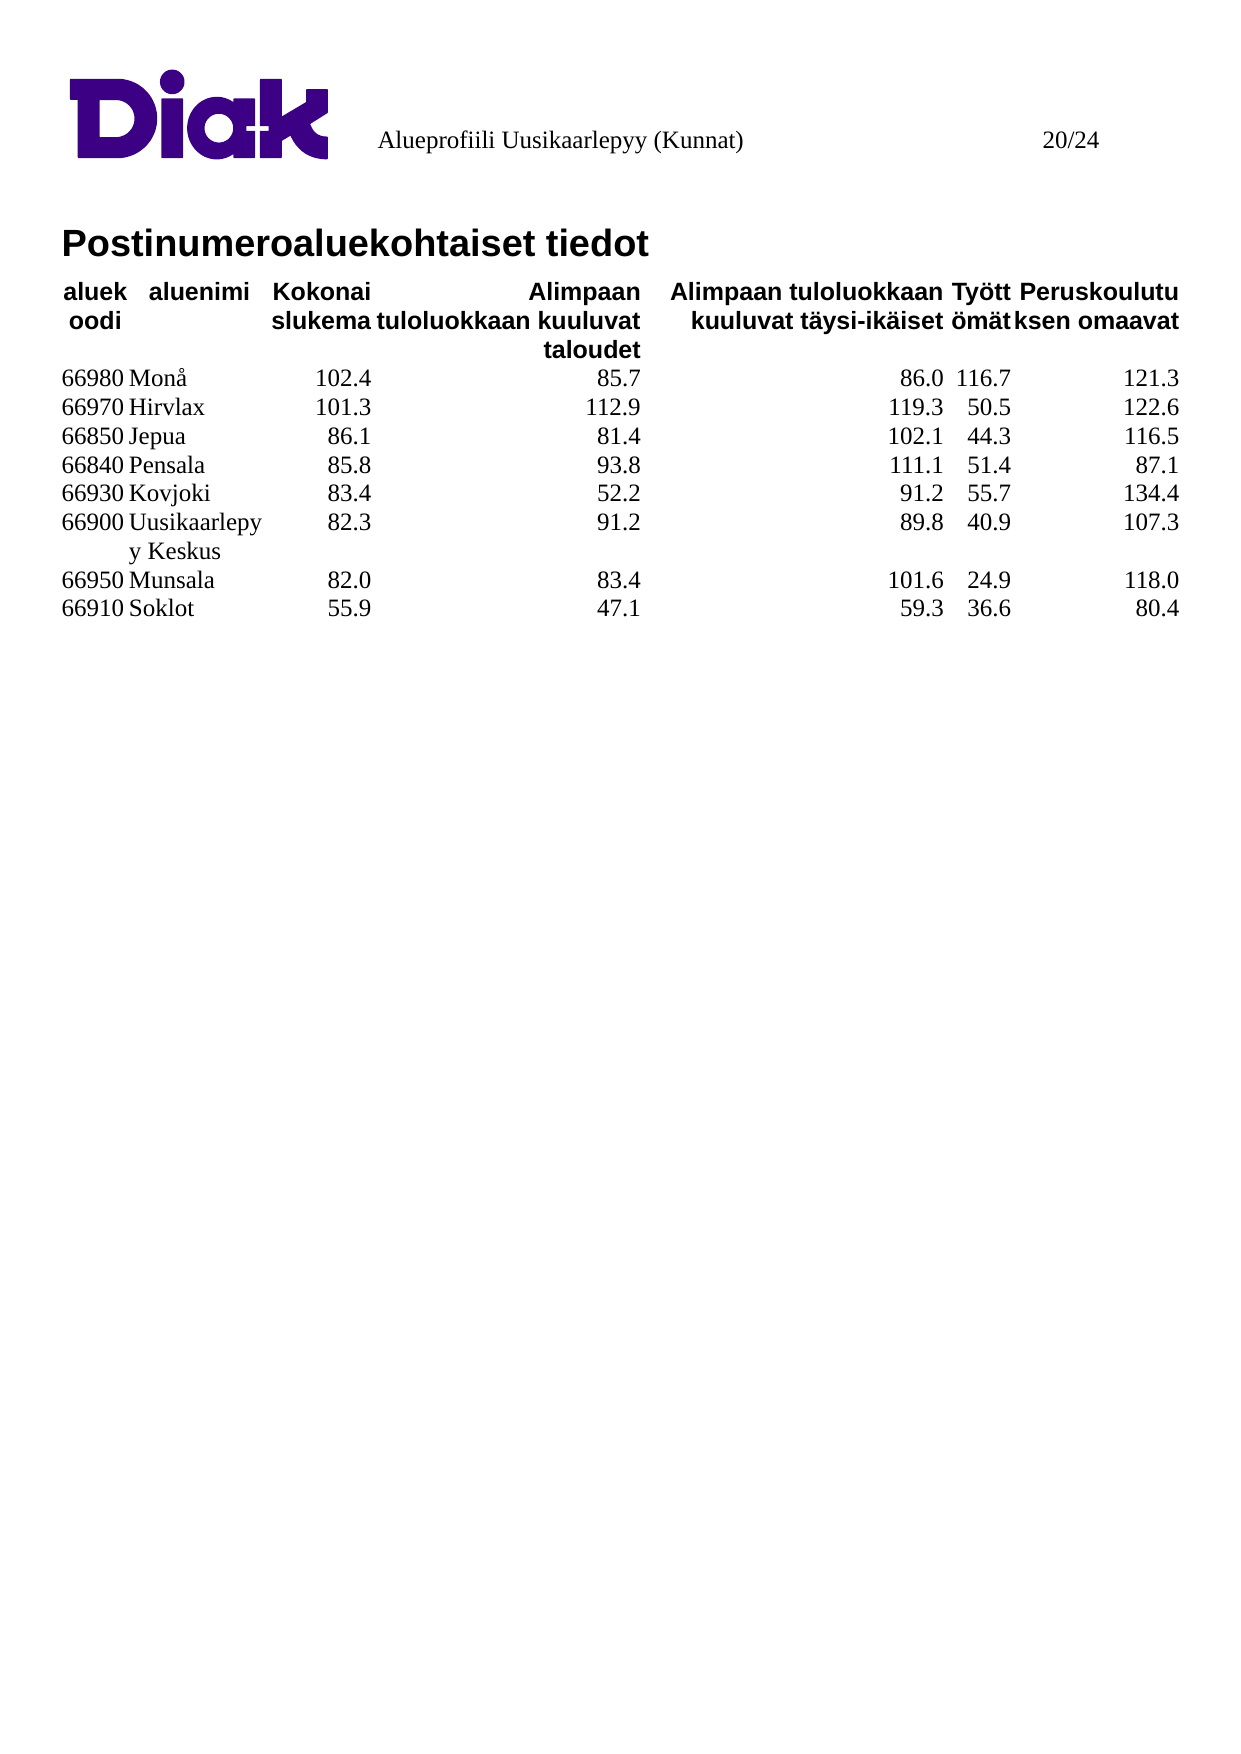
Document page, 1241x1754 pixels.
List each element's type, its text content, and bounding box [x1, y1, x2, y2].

table_cell 101.6 [640, 565, 943, 593]
table_header Alimpaan tuloluokkaan kuuluvat taloudet [371, 277, 640, 363]
table_header aluekoodi [61, 277, 129, 363]
table_cell 66900 [61, 507, 129, 565]
table_cell 55.9 [270, 594, 371, 622]
table_cell Uusikaarlepyy Keskus [129, 507, 270, 565]
table_header Kokonaislukema [270, 277, 371, 363]
table_cell 66970 [61, 392, 129, 421]
table_cell 86.0 [640, 364, 943, 392]
table_cell 85.7 [371, 364, 640, 392]
table_cell 102.4 [270, 364, 371, 392]
table_cell 66910 [61, 594, 129, 622]
table_cell 112.9 [371, 392, 640, 421]
table_header aluenimi [129, 277, 270, 363]
table_cell 82.0 [270, 565, 371, 593]
table_cell Kovjoki [129, 479, 270, 507]
table_cell 80.4 [1011, 594, 1179, 622]
table_cell 107.3 [1011, 507, 1179, 565]
table_cell 51.4 [943, 450, 1011, 478]
table_cell 83.4 [270, 479, 371, 507]
table_cell 66950 [61, 565, 129, 593]
table_cell 59.3 [640, 594, 943, 622]
table_cell 116.5 [1011, 421, 1179, 450]
table_cell 82.3 [270, 507, 371, 565]
subtitle Postinumeroaluekohtaiset tiedot [61, 221, 1179, 265]
table_header Työttömät [943, 277, 1011, 363]
table_cell 66850 [61, 421, 129, 450]
table_cell Jepua [129, 421, 270, 450]
table_cell 89.8 [640, 507, 943, 565]
table_cell 91.2 [640, 479, 943, 507]
table_cell 85.8 [270, 450, 371, 478]
table_cell Hirvlax [129, 392, 270, 421]
table_cell Monå [129, 364, 270, 392]
table_cell 47.1 [371, 594, 640, 622]
table_cell 66980 [61, 364, 129, 392]
table_cell Pensala [129, 450, 270, 478]
table_cell Munsala [129, 565, 270, 593]
table_cell 102.1 [640, 421, 943, 450]
table_cell 24.9 [943, 565, 1011, 593]
table_cell 40.9 [943, 507, 1011, 565]
table_cell 86.1 [270, 421, 371, 450]
table_cell 55.7 [943, 479, 1011, 507]
table_cell 81.4 [371, 421, 640, 450]
table_cell 121.3 [1011, 364, 1179, 392]
table_cell 111.1 [640, 450, 943, 478]
table_cell 52.2 [371, 479, 640, 507]
table_cell 93.8 [371, 450, 640, 478]
table_cell 66840 [61, 450, 129, 478]
table_cell 122.6 [1011, 392, 1179, 421]
table_cell 118.0 [1011, 565, 1179, 593]
table_cell 66930 [61, 479, 129, 507]
table_header Peruskoulutuksen omaavat [1011, 277, 1179, 363]
table_cell 101.3 [270, 392, 371, 421]
table_header Alimpaan tuloluokkaan kuuluvat täysi-ikäiset [640, 277, 943, 363]
table_cell 91.2 [371, 507, 640, 565]
table_cell 44.3 [943, 421, 1011, 450]
table_cell 83.4 [371, 565, 640, 593]
table_cell 119.3 [640, 392, 943, 421]
table_cell Soklot [129, 594, 270, 622]
table_cell 87.1 [1011, 450, 1179, 478]
table_cell 116.7 [943, 364, 1011, 392]
table_cell 50.5 [943, 392, 1011, 421]
table_cell 134.4 [1011, 479, 1179, 507]
table_cell 36.6 [943, 594, 1011, 622]
